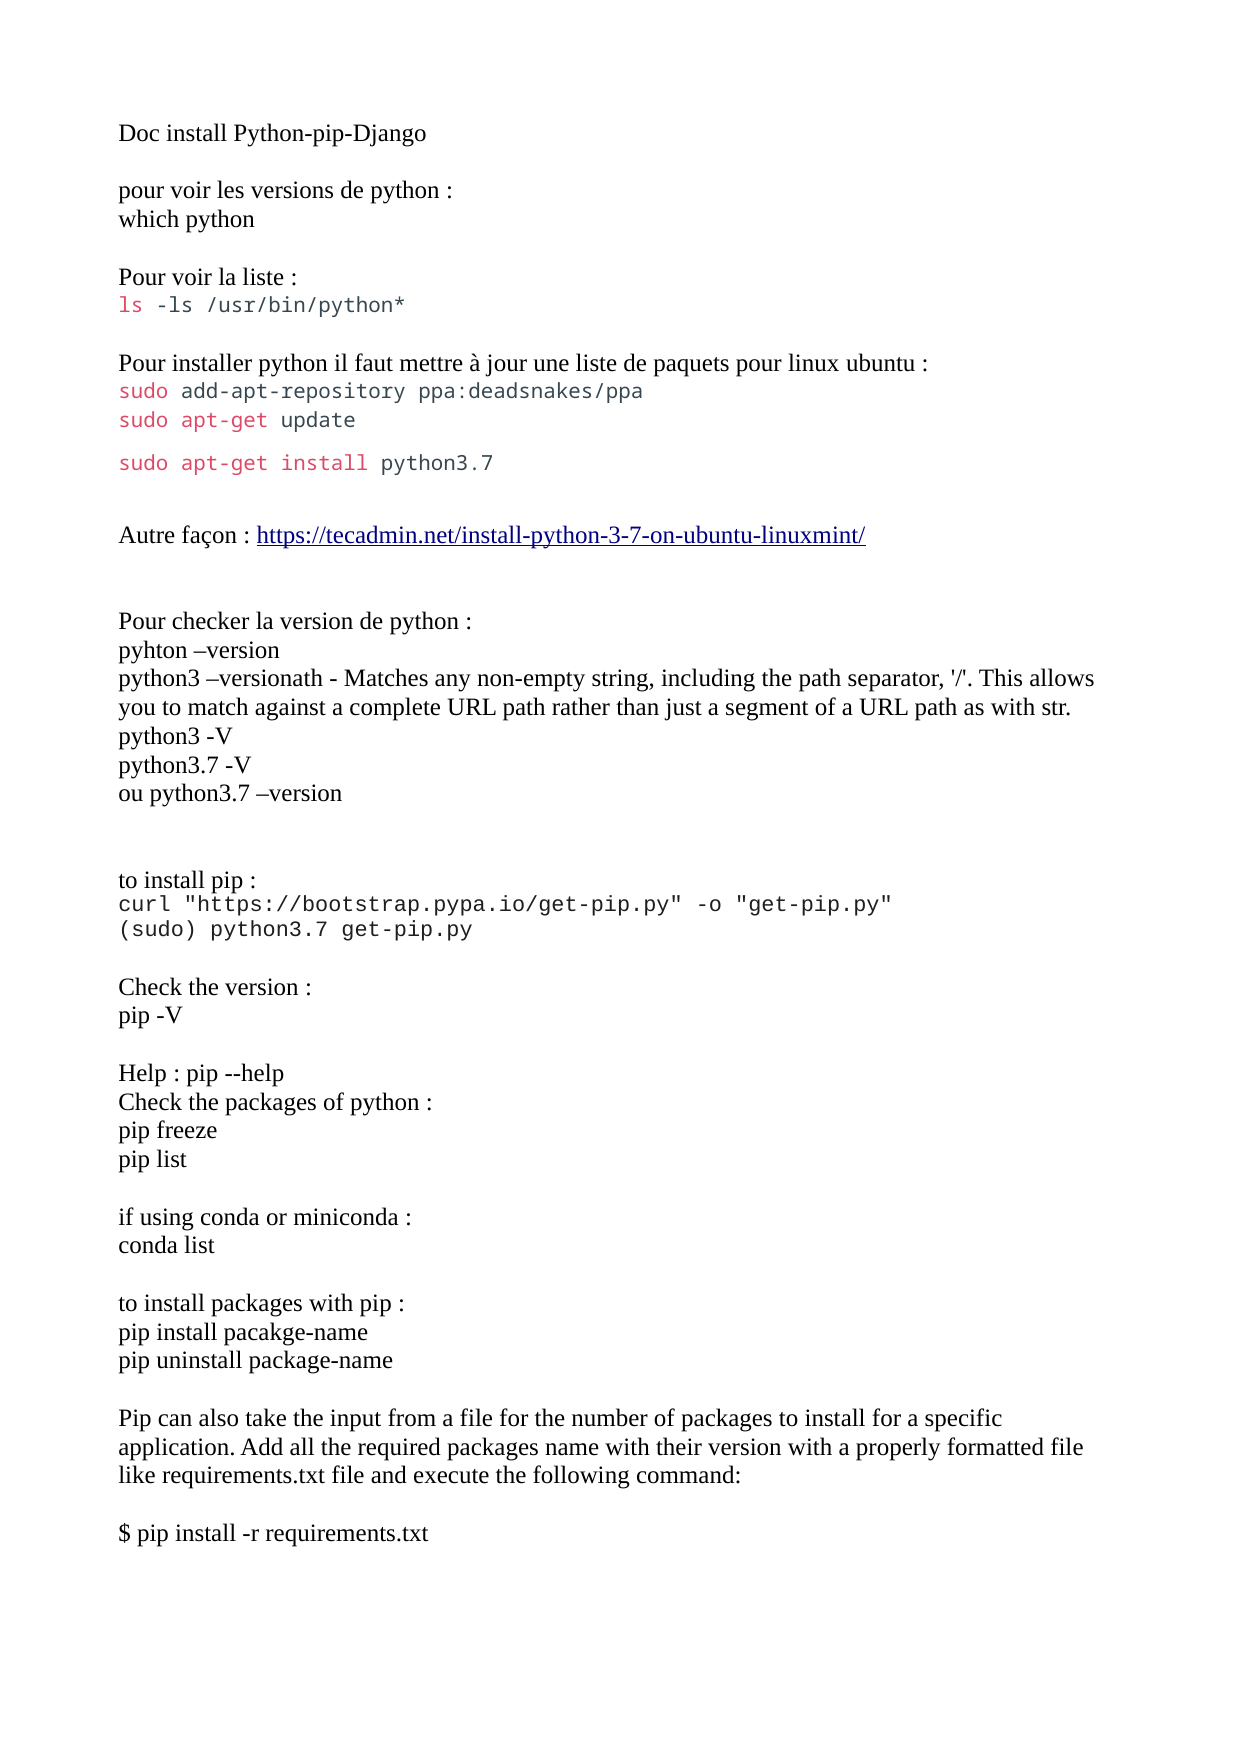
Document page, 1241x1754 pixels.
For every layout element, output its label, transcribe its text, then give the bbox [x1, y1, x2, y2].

text sudo add-apt-repository ppa:deadsnakes/ppa [118, 377, 1122, 405]
text pip uninstall package-name [118, 1346, 1122, 1374]
text pour voir les versions de python : [118, 176, 1122, 204]
text to install packages with pip : [118, 1288, 1122, 1317]
text pyhton –version [118, 635, 1122, 663]
text Pip can also take the input from a file for the number of packages to install for a specific application. Add all the required packages name with their version with a properly formatted file like requirements.txt file and execute the following command: [118, 1403, 1122, 1489]
text sudo apt-get install python3.7 [118, 448, 1122, 476]
text pip list [118, 1144, 1122, 1173]
text pip -V [118, 1001, 1122, 1029]
text which python [118, 204, 1122, 233]
text Check the packages of python : [118, 1087, 1122, 1116]
text conda list [118, 1231, 1122, 1259]
text python3 –versionath - Matches any non-empty string, including the path separator, '/'. This allows you to match against a complete URL path rather than just a segment of a URL path as with str. [118, 663, 1122, 721]
text pip freeze [118, 1116, 1122, 1144]
text Autre façon : https://tecadmin.net/install-python-3-7-on-ubuntu-linuxmint/ [118, 520, 1122, 548]
text curl "https://bootstrap.pypa.io/get-pip.py" -o "get-pip.py" [118, 893, 1122, 918]
text ls -ls /usr/bin/python* [118, 291, 1122, 319]
text Check the version : [118, 972, 1122, 1001]
text to install pip : [118, 865, 1122, 893]
text Pour checker la version de python : [118, 606, 1122, 635]
text sudo apt-get update [118, 405, 1122, 433]
text Pour voir la liste : [118, 262, 1122, 291]
text pip install pacakge-name [118, 1317, 1122, 1346]
text Help : pip --help [118, 1058, 1122, 1087]
text python3.7 -V [118, 750, 1122, 778]
text if using conda or miniconda : [118, 1202, 1122, 1231]
text python3 -V [118, 721, 1122, 750]
text ou python3.7 –version [118, 778, 1122, 807]
text (sudo) python3.7 get-pip.py [118, 918, 1122, 943]
text $ pip install -r requirements.txt [118, 1518, 1122, 1547]
text Doc install Python-pip-Django [118, 118, 1122, 147]
text Pour installer python il faut mettre à jour une liste de paquets pour linux ubuntu : [118, 348, 1122, 377]
